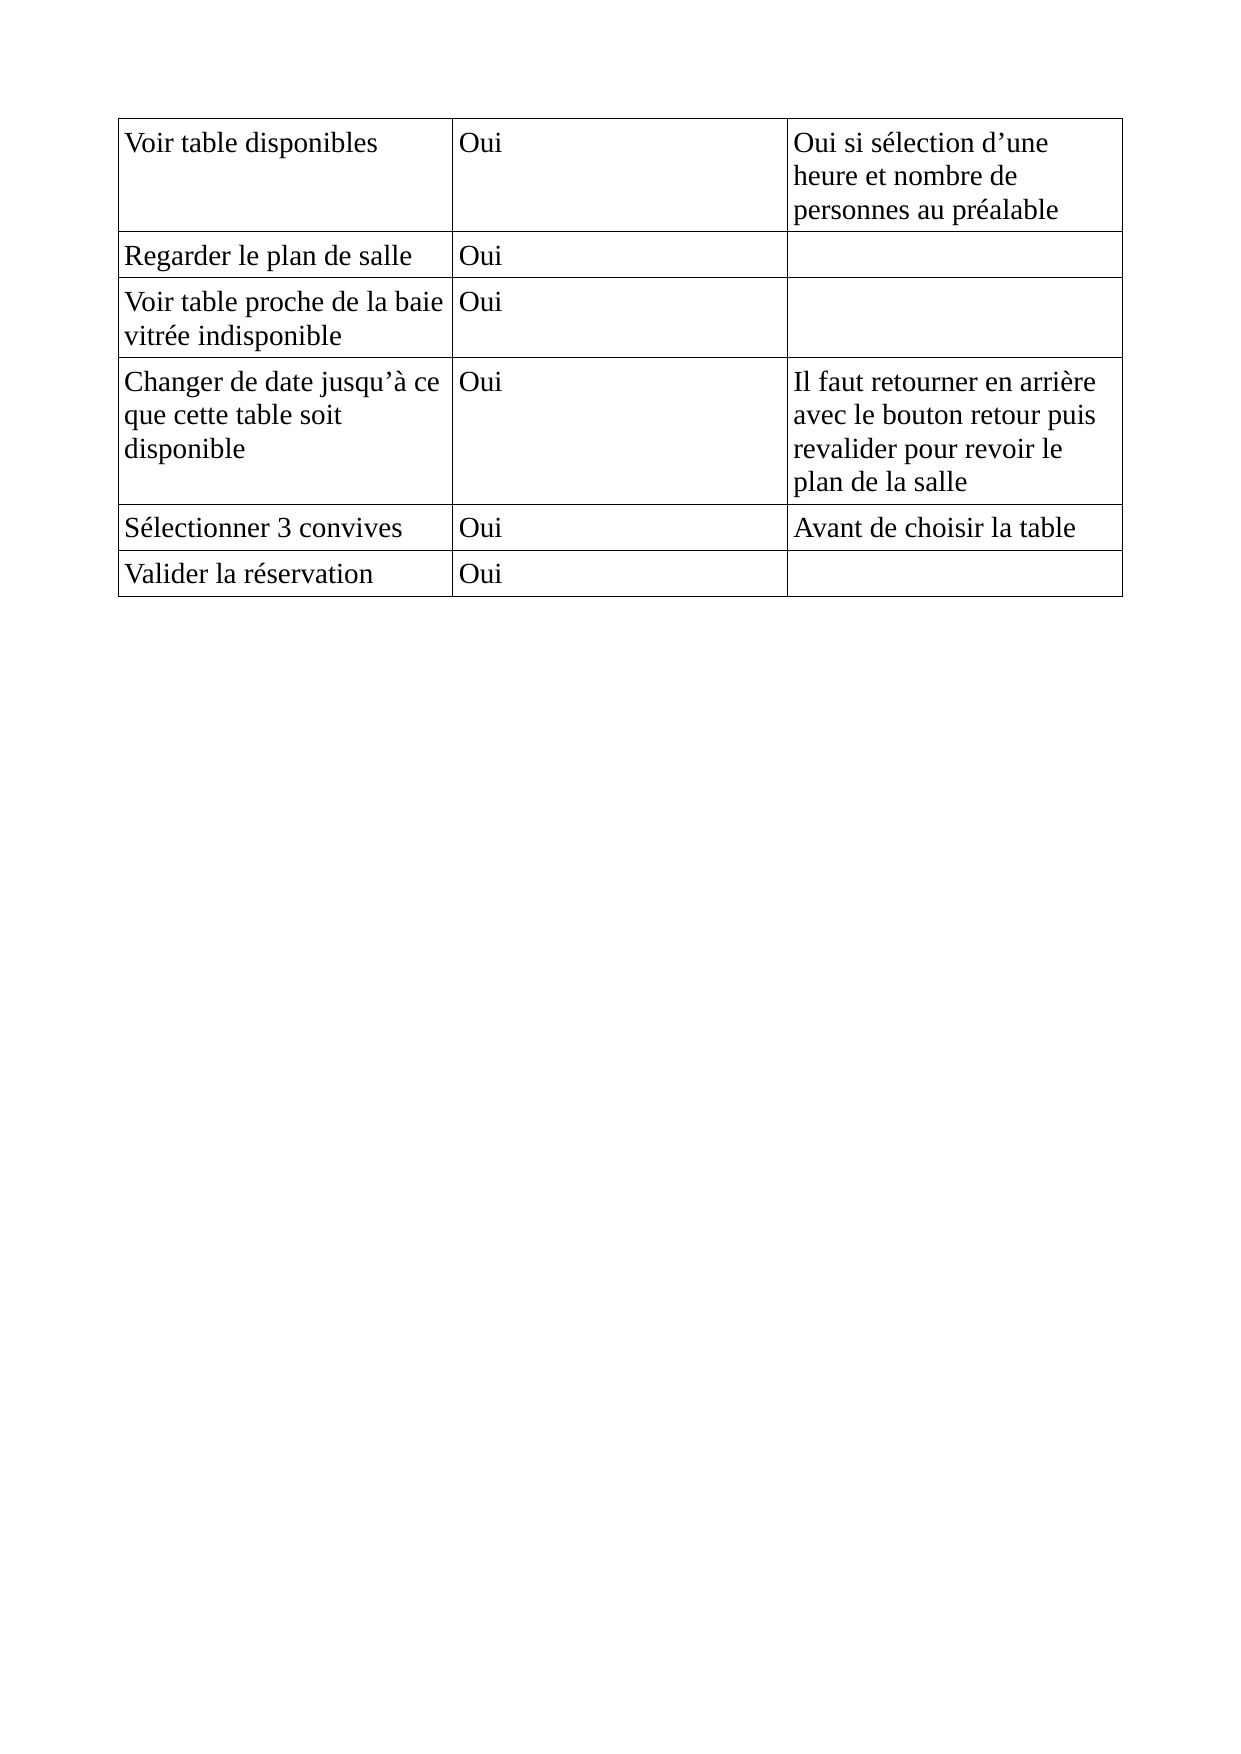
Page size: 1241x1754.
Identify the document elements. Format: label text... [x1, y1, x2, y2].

table_cell Sélectionner 3 convives [119, 505, 452, 549]
table_cell Oui [453, 119, 787, 231]
table_cell Regarder le plan de salle [119, 232, 452, 277]
table_cell Voir table proche de la baie vitrée indisponible [119, 278, 452, 357]
table_cell Changer de date jusqu’à ce que cette table soit disponible [119, 358, 452, 503]
table_cell Oui [453, 551, 787, 596]
table_cell Oui si sélection d’une heure et nombre de personnes au préalable [788, 119, 1122, 231]
table_cell Oui [453, 358, 787, 503]
table_cell [788, 551, 1122, 596]
table_cell Oui [453, 505, 787, 549]
table_cell Oui [453, 278, 787, 357]
table_cell Voir table disponibles [119, 119, 452, 231]
table_cell Il faut retourner en arrière avec le bouton retour puis revalider pour revoir le plan de la salle [788, 358, 1122, 503]
table_cell Avant de choisir la table [788, 505, 1122, 549]
table_cell Valider la réservation [119, 551, 452, 596]
table_cell [788, 278, 1122, 357]
table_cell [788, 232, 1122, 277]
table_cell Oui [453, 232, 787, 277]
